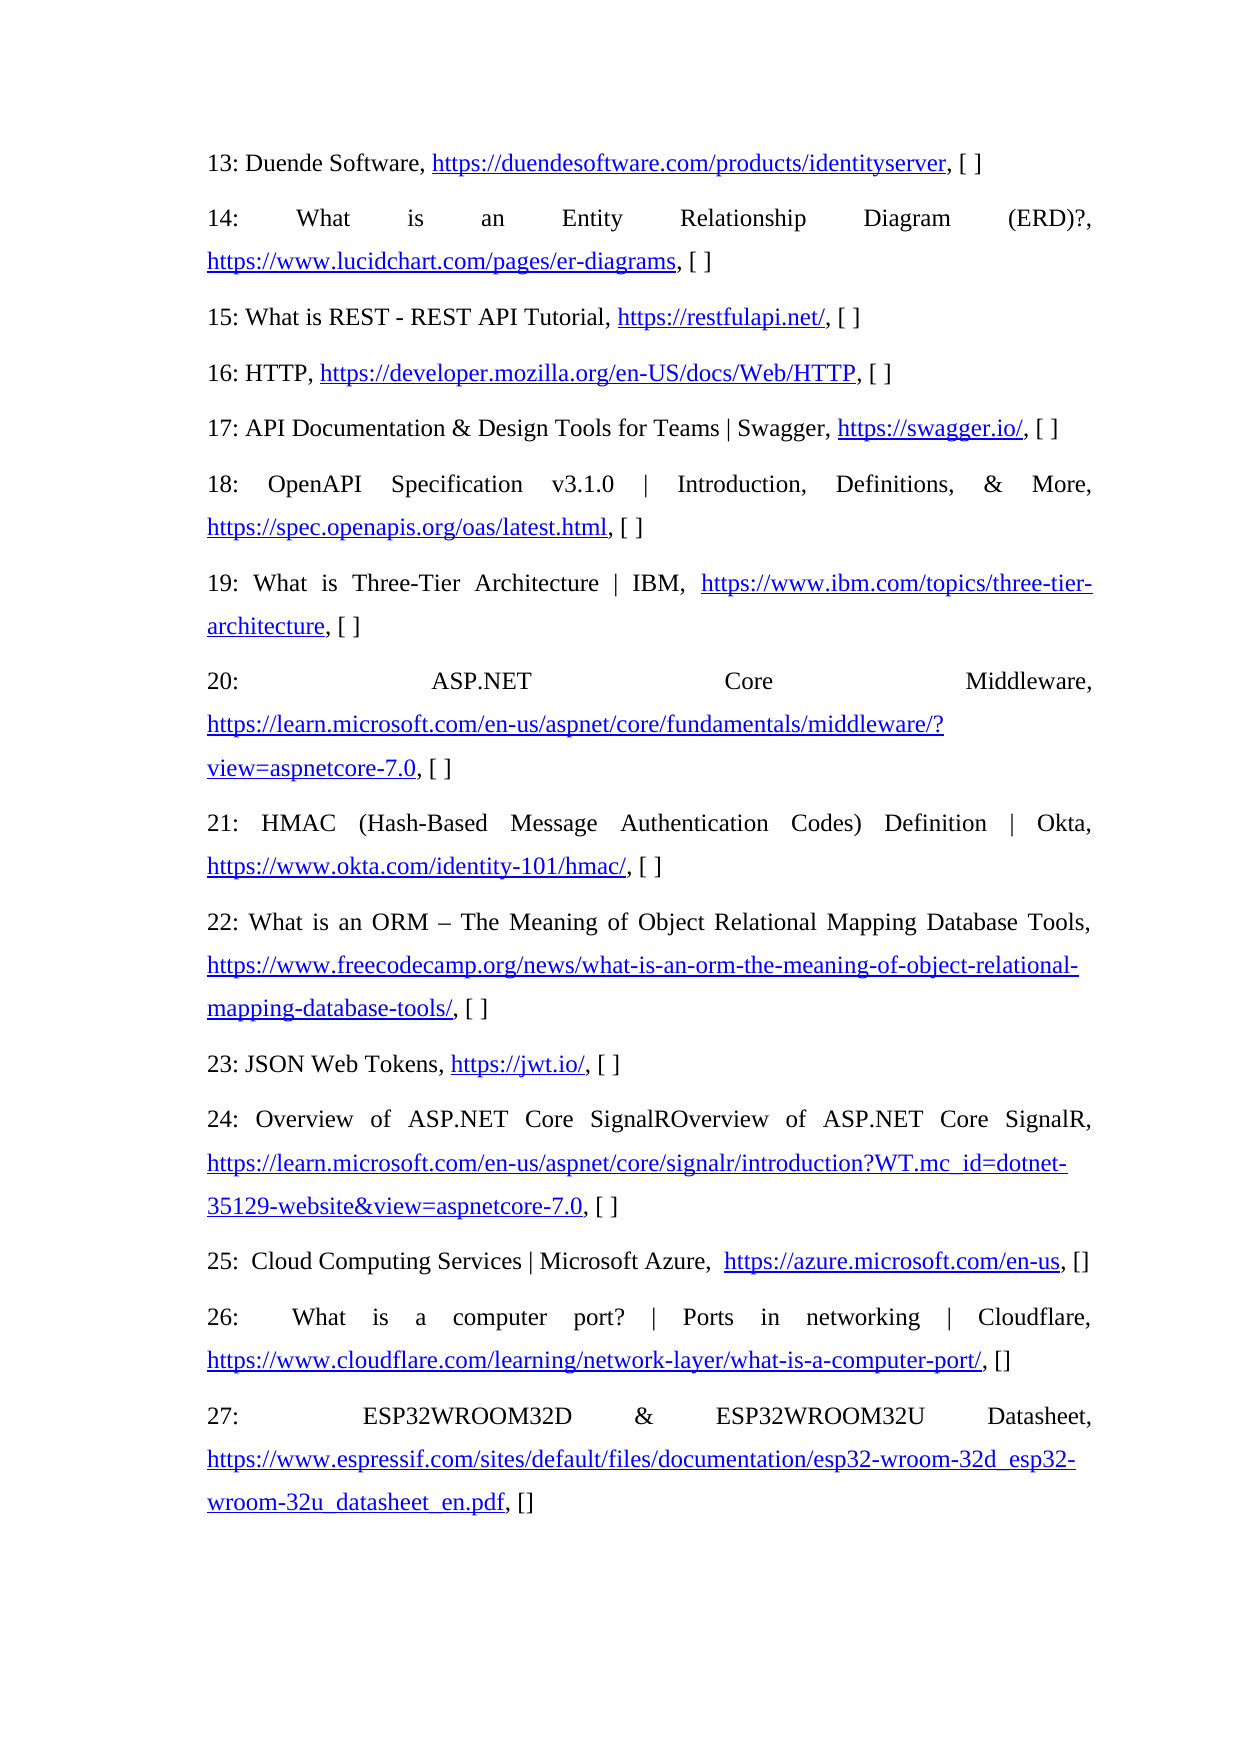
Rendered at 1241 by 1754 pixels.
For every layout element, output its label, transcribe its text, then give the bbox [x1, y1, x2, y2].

text 14: What is an Entity Relationship Diagram (ERD)?, https://www.lucidchart.com/pages/er-diagrams, [ ] [207, 203, 1092, 275]
text 24: Overview of ASP.NET Core SignalROverview of ASP.NET Core SignalR, https://learn.microsoft.com/en-us/aspnet/core/signalr/introduction?WT.mc_id=dotnet-35129-website&view=aspnetcore-7.0, [ ] [207, 1104, 1092, 1219]
text 23: JSON Web Tokens, https://jwt.io/, [ ] [207, 1049, 1092, 1078]
text 19: What is Three-Tier Architecture | IBM, https://www.ibm.com/topics/three-tier-architecture, [ ] [207, 568, 1092, 639]
text 27: ESP32WROOM32D & ESP32WROOM32U Datasheet, https://www.espressif.com/sites/default/files/documentation/esp32-wroom-32d_esp32-wroom-32u_datasheet_en.pdf, [] [207, 1401, 1092, 1516]
text 15: What is REST - REST API Tutorial, https://restfulapi.net/, [ ] [207, 302, 1092, 331]
text 22: What is an ORM – The Meaning of Object Relational Mapping Database Tools, https://www.freecodecamp.org/news/what-is-an-orm-the-meaning-of-object-relational-mapping-database-tools/, [ ] [207, 907, 1092, 1022]
text 18: OpenAPI Specification v3.1.0 | Introduction, Definitions, & More, https://spec.openapis.org/oas/latest.html, [ ] [207, 469, 1092, 541]
text 16: HTTP, https://developer.mozilla.org/en-US/docs/Web/HTTP, [ ] [207, 358, 1092, 386]
text 25: Cloud Computing Services | Microsoft Azure, https://azure.microsoft.com/en-us, [] [207, 1246, 1092, 1275]
text 20: ASP.NET Core Middleware, https://learn.microsoft.com/en-us/aspnet/core/fundamentals/middleware/?view=aspnetcore-7.0, [ ] [207, 666, 1092, 781]
text 13: Duende Software, https://duendesoftware.com/products/identityserver, [ ] [207, 148, 1092, 176]
text 26: What is a computer port? | Ports in networking | Cloudflare, https://www.cloudflare.com/learning/network-layer/what-is-a-computer-port/, [] [207, 1302, 1092, 1374]
text 21: HMAC (Hash-Based Message Authentication Codes) Definition | Okta, https://www.okta.com/identity-101/hmac/, [ ] [207, 808, 1092, 880]
text 17: API Documentation & Design Tools for Teams | Swagger, https://swagger.io/, [ ] [207, 413, 1092, 442]
